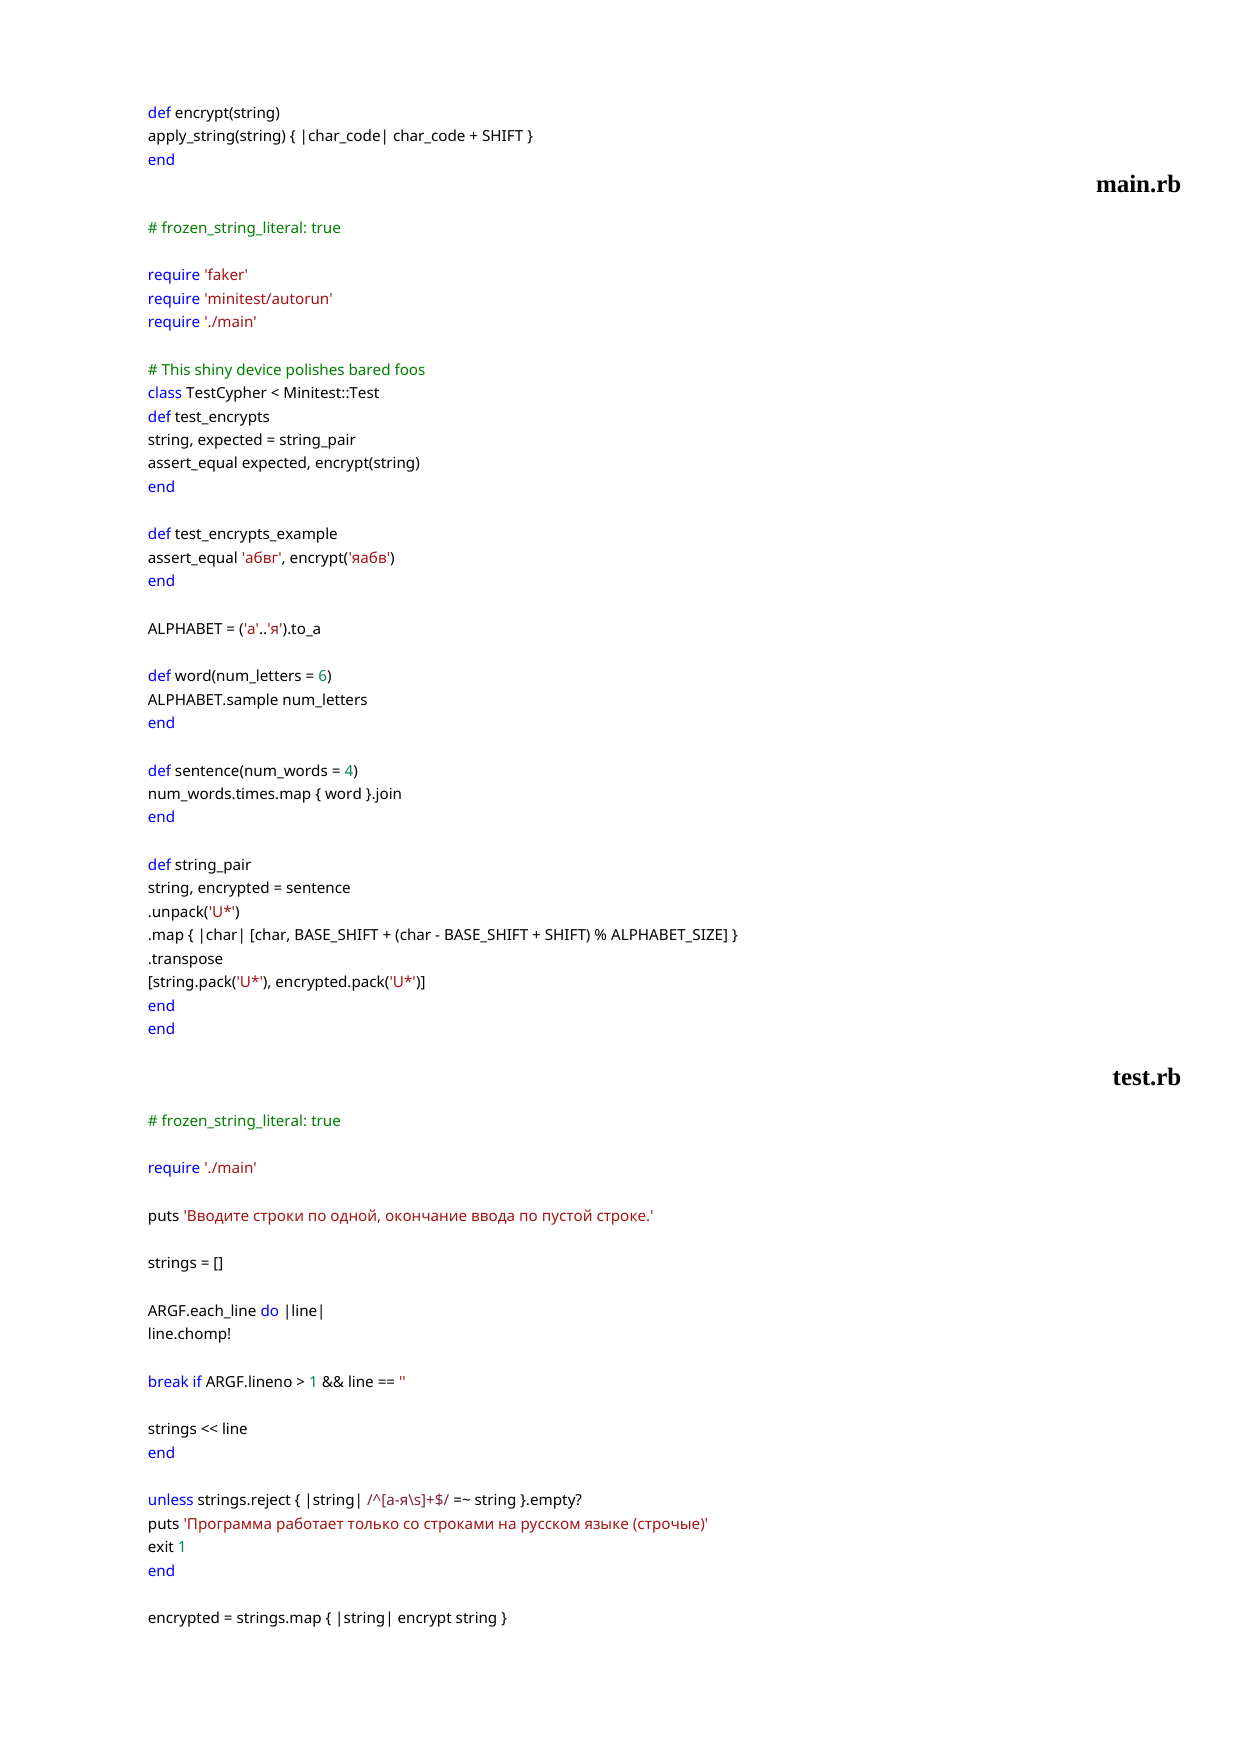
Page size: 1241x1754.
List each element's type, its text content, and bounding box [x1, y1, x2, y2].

text end [148, 1439, 1181, 1463]
text break if ARGF.lineno > 1 && line == '' [148, 1368, 1181, 1392]
text test.rb [148, 1062, 1181, 1091]
text ALPHABET = ('а'..'я').to_a [148, 615, 1181, 639]
text end [148, 992, 1181, 1016]
text end [148, 1016, 1181, 1039]
text string, expected = string_pair [148, 426, 1181, 450]
text def word(num_letters = 6) [148, 663, 1181, 686]
text main.rb [148, 169, 1181, 198]
text exit 1 [148, 1533, 1181, 1557]
text puts 'Вводите строки по одной, окончание ввода по пустой строке.' [148, 1202, 1181, 1226]
text require './main' [148, 1155, 1181, 1178]
text require 'minitest/autorun' [148, 285, 1181, 309]
text # frozen_string_literal: true [148, 217, 1181, 238]
text string, encrypted = sentence [148, 875, 1181, 898]
text ALPHABET.sample num_letters [148, 686, 1181, 709]
text unless strings.reject { |string| /^[а-я\s]+$/ =~ string }.empty? [148, 1487, 1181, 1510]
text [string.pack('U*'), encrypted.pack('U*')] [148, 969, 1181, 992]
text apply_string(string) { |char_code| char_code + SHIFT } [148, 122, 1181, 146]
text num_words.times.map { word }.join [148, 781, 1181, 804]
text .transpose [148, 945, 1181, 969]
text def test_encrypts [148, 403, 1181, 426]
text strings = [] [148, 1250, 1181, 1273]
text assert_equal expected, encrypt(string) [148, 450, 1181, 473]
text def string_pair [148, 851, 1181, 875]
text def test_encrypts_example [148, 521, 1181, 544]
text ARGF.each_line do |line| [148, 1297, 1181, 1321]
text .unpack('U*') [148, 898, 1181, 922]
text puts 'Программа работает только со строками на русском языке (строчые)' [148, 1510, 1181, 1533]
text strings << line [148, 1416, 1181, 1439]
text end [148, 146, 1181, 169]
text end [148, 568, 1181, 591]
text line.chomp! [148, 1321, 1181, 1344]
text encrypted = strings.map { |string| encrypt string } [148, 1604, 1181, 1628]
text class TestCypher < Minitest::Test [148, 379, 1181, 403]
text end [148, 473, 1181, 497]
text require 'faker' [148, 262, 1181, 285]
text # frozen_string_literal: true [148, 1110, 1181, 1131]
text .map { |char| [char, BASE_SHIFT + (char - BASE_SHIFT + SHIFT) % ALPHABET_SIZE] } [148, 922, 1181, 945]
text def sentence(num_words = 4) [148, 757, 1181, 781]
text require './main' [148, 309, 1181, 332]
text end [148, 709, 1181, 733]
text end [148, 1557, 1181, 1580]
text assert_equal 'абвг', encrypt('яабв') [148, 544, 1181, 568]
text def encrypt(string) [148, 99, 1181, 122]
text end [148, 804, 1181, 827]
text # This shiny device polishes bared foos [148, 356, 1181, 379]
